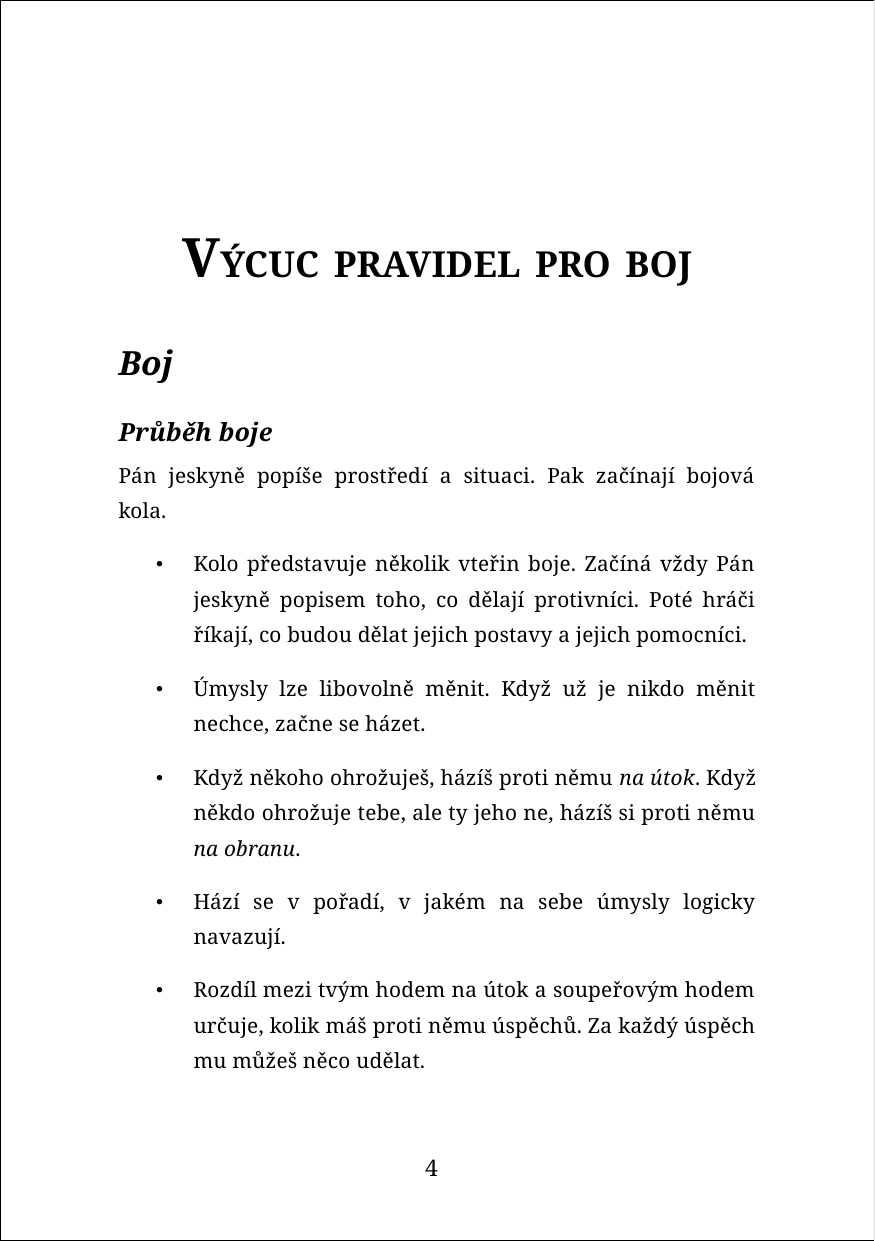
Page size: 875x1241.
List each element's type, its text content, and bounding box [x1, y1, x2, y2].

list Když někoho ohrožuješ, házíš proti němu na útok. Když někdo ohrožuje tebe, ale ty jeho ne, házíš si proti němu na obranu. [156, 763, 756, 862]
subtitle Boj [118, 340, 756, 386]
list Kolo představuje několik vteřin boje. Začíná vždy Pán jeskyně popisem toho, co dělají protivníci. Poté hráči říkají, co budou dělat jejich postavy a jejich pomocníci. [156, 549, 756, 649]
subtitle Výcuc pravidel pro boj [118, 219, 756, 293]
list Úmysly lze libovolně měnit. Když už je nikdo měnit nechce, začne se házet. [156, 674, 756, 738]
text Pán jeskyně popíše prostředí a situaci. Pak začínají bojová kola. [118, 461, 756, 525]
list Hází se v pořadí, v jakém na sebe úmysly logicky navazují. [156, 887, 756, 951]
list Rozdíl mezi tvým hodem na útok a soupeřovým hodem určuje, kolik máš proti němu úspěchů. Za každý úspěch mu můžeš něco udělat. [156, 976, 756, 1075]
subtitle Průběh boje [118, 415, 756, 449]
